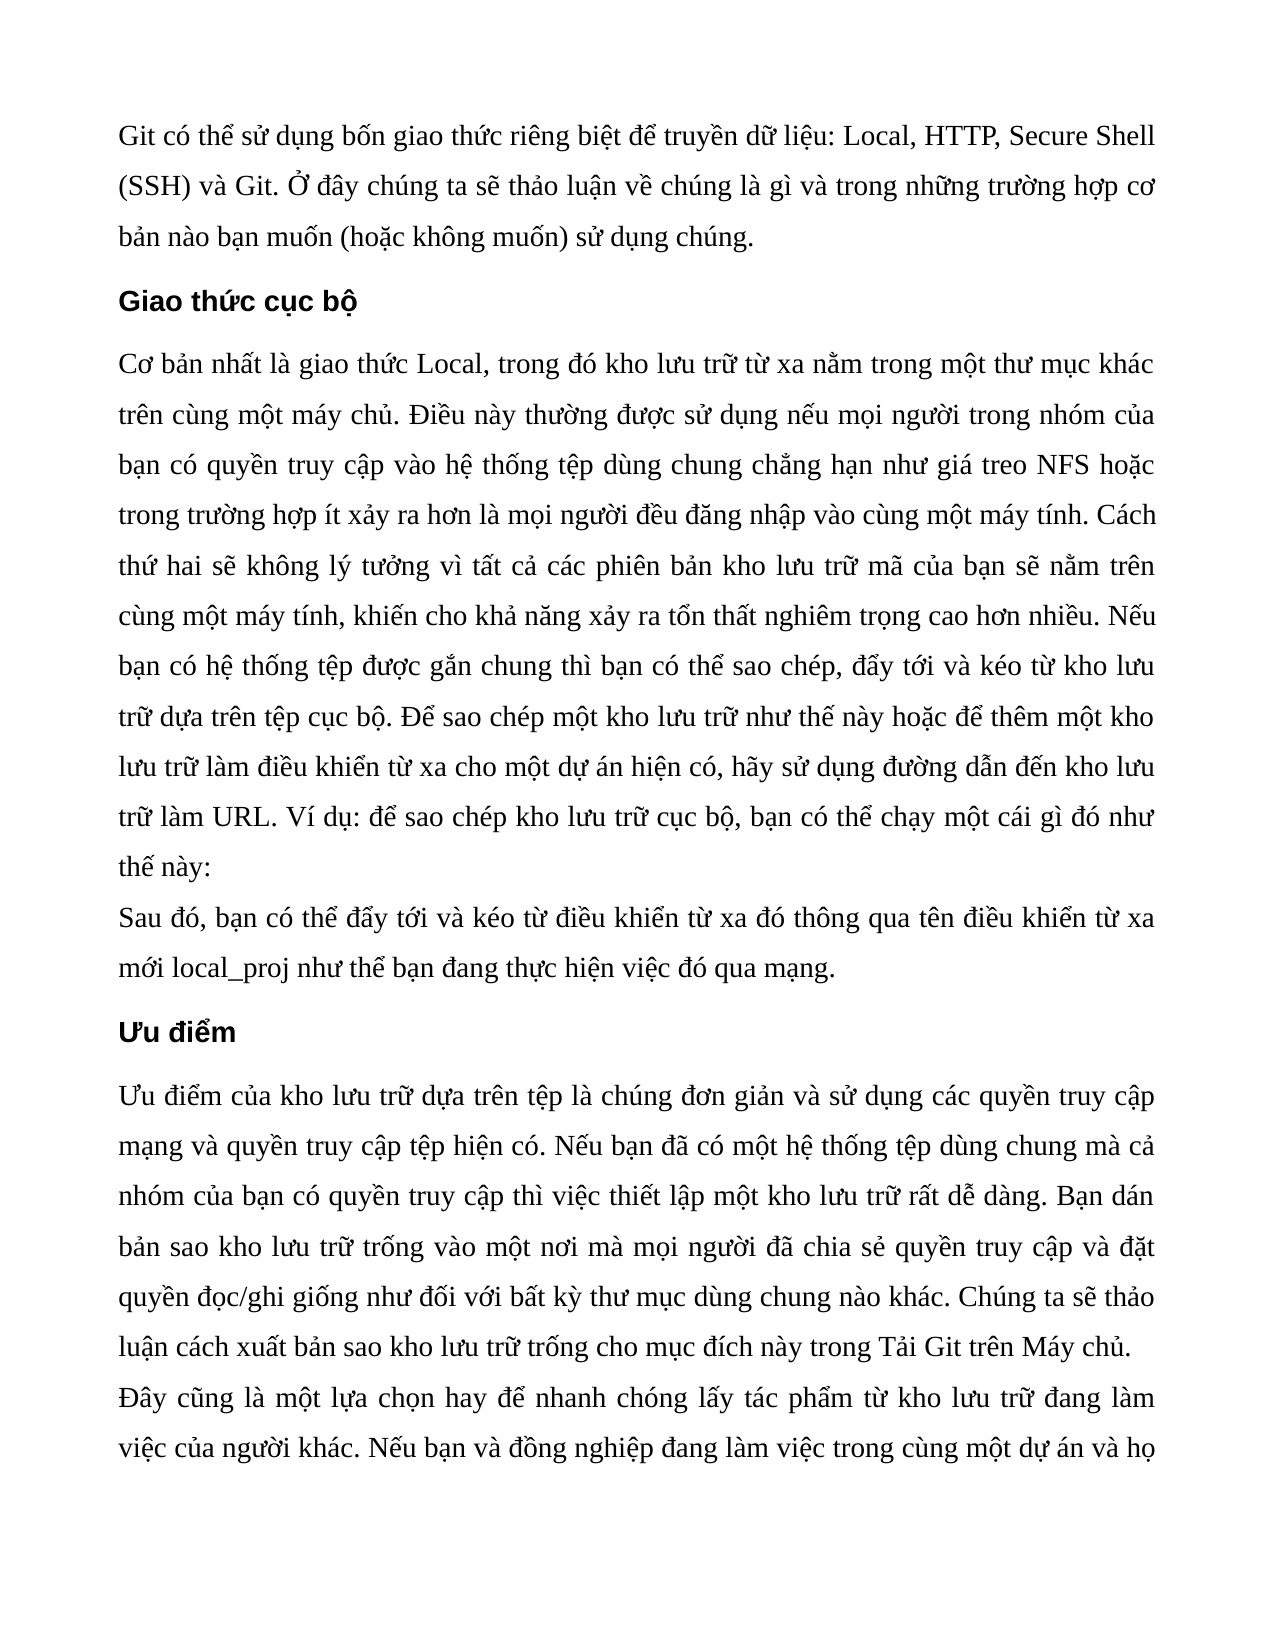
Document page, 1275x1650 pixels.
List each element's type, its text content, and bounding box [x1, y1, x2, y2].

text Sau đó, bạn có thể đẩy tới và kéo từ điều khiển từ xa đó thông qua tên điều khiển từ xa mới local_proj như thể bạn đang thực hiện việc đó qua mạng. [118, 900, 1157, 984]
text Git có thể sử dụng bốn giao thức riêng biệt để truyền dữ liệu: Local, HTTP, Secure Shell (SSH) và Git. Ở đây chúng ta sẽ thảo luận về chúng là gì và trong những trường hợp cơ bản nào bạn muốn (hoặc không muốn) sử dụng chúng. [118, 118, 1157, 252]
subtitle Ưu điểm [118, 1015, 1157, 1049]
text Cơ bản nhất là giao thức Local, trong đó kho lưu trữ từ xa nằm trong một thư mục khác trên cùng một máy chủ. Điều này thường được sử dụng nếu mọi người trong nhóm của bạn có quyền truy cập vào hệ thống tệp dùng chung chẳng hạn như giá treo NFS hoặc trong trường hợp ít xảy ra hơn là mọi người đều đăng nhập vào cùng một máy tính. Cách thứ hai sẽ không lý tưởng vì tất cả các phiên bản kho lưu trữ mã của bạn sẽ nằm trên cùng một máy tính, khiến cho khả năng xảy ra tổn thất nghiêm trọng cao hơn nhiều. Nếu bạn có hệ thống tệp được gắn chung thì bạn có thể sao chép, đẩy tới và kéo từ kho lưu trữ dựa trên tệp cục bộ. Để sao chép một kho lưu trữ như thế này hoặc để thêm một kho lưu trữ làm điều khiển từ xa cho một dự án hiện có, hãy sử dụng đường dẫn đến kho lưu trữ làm URL. Ví dụ: để sao chép kho lưu trữ cục bộ, bạn có thể chạy một cái gì đó như thế này: [118, 346, 1157, 883]
text Ưu điểm của kho lưu trữ dựa trên tệp là chúng đơn giản và sử dụng các quyền truy cập mạng và quyền truy cập tệp hiện có. Nếu bạn đã có một hệ thống tệp dùng chung mà cả nhóm của bạn có quyền truy cập thì việc thiết lập một kho lưu trữ rất dễ dàng. Bạn dán bản sao kho lưu trữ trống vào một nơi mà mọi người đã chia sẻ quyền truy cập và đặt quyền đọc/ghi giống như đối với bất kỳ thư mục dùng chung nào khác. Chúng ta sẽ thảo luận cách xuất bản sao kho lưu trữ trống cho mục đích này trong Tải Git trên Máy chủ. [118, 1078, 1157, 1363]
subtitle Giao thức cục bộ [118, 284, 1157, 317]
text Đây cũng là một lựa chọn hay để nhanh chóng lấy tác phẩm từ kho lưu trữ đang làm việc của người khác. Nếu bạn và đồng nghiệp đang làm việc trong cùng một dự án và họ [118, 1380, 1157, 1464]
